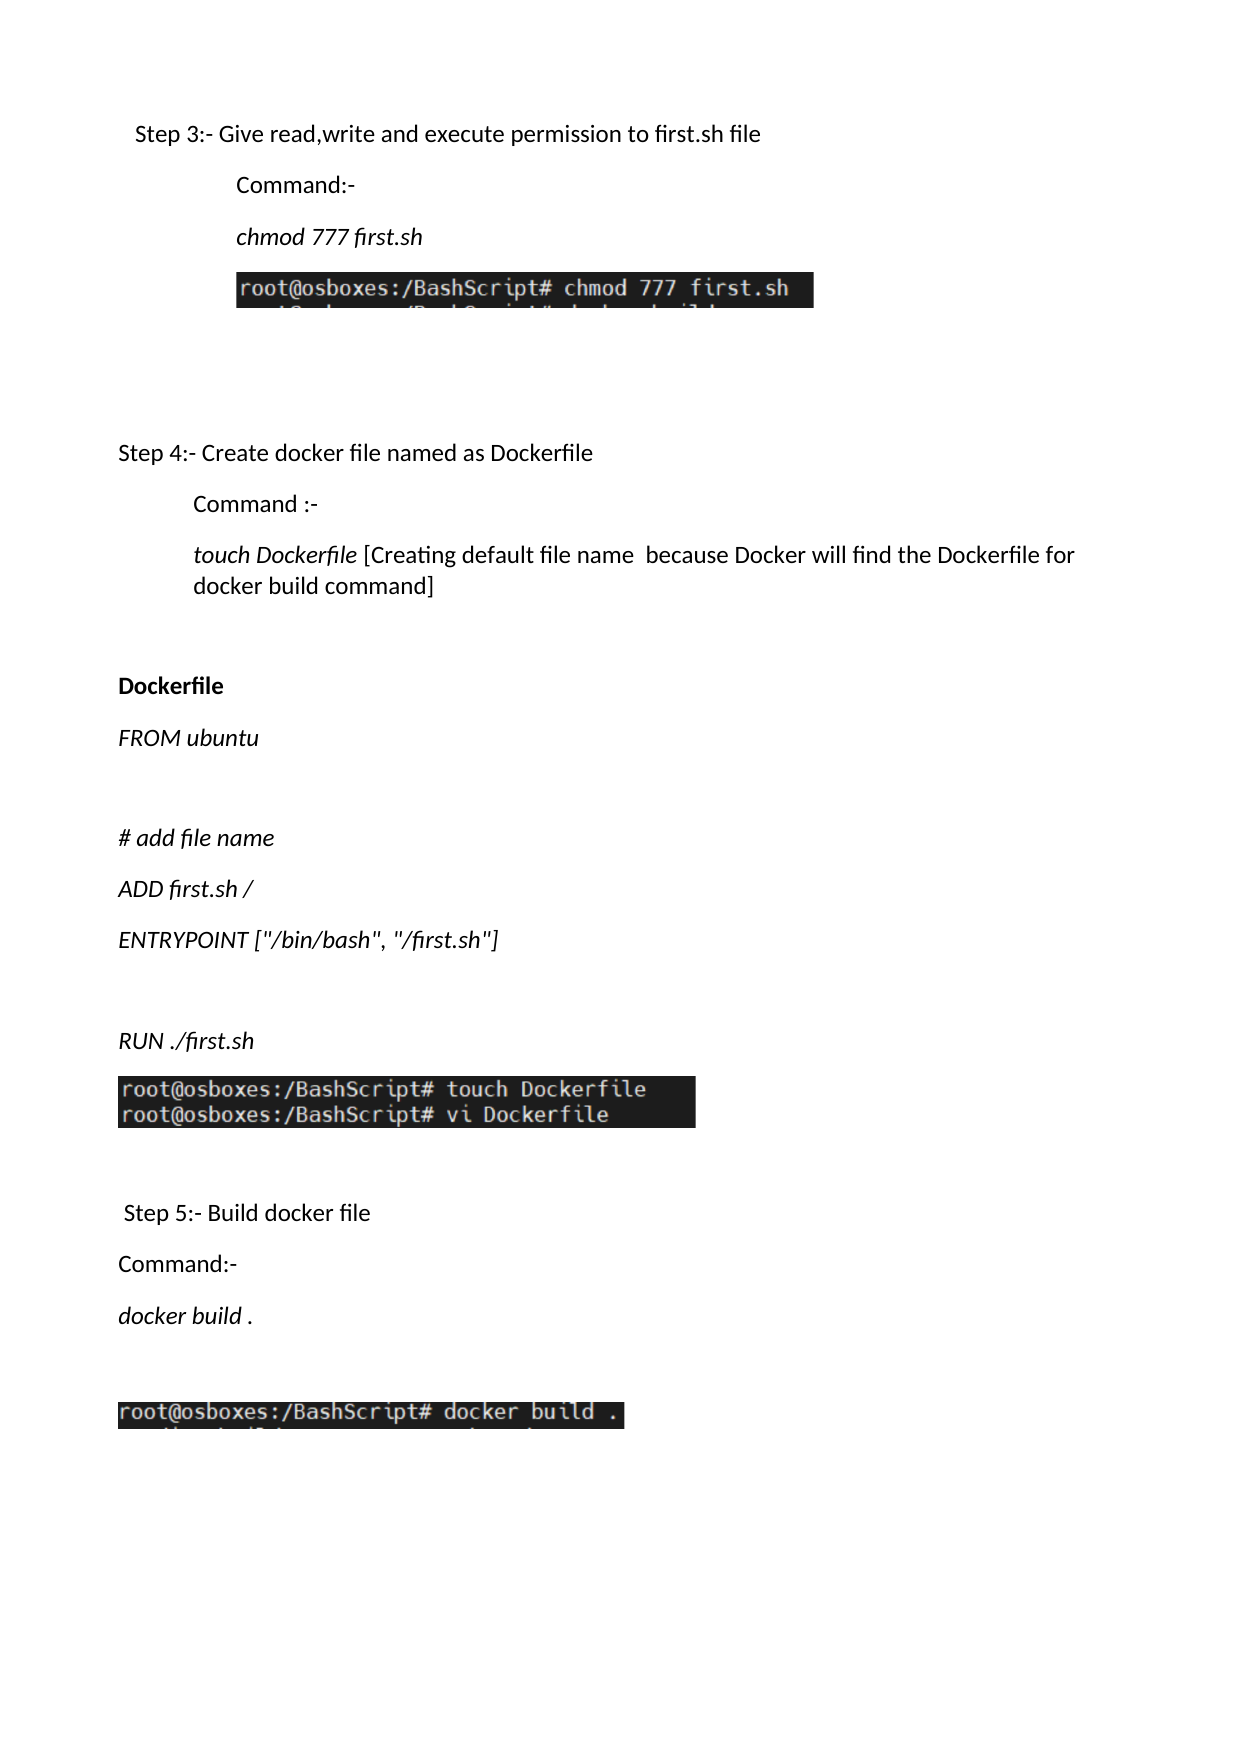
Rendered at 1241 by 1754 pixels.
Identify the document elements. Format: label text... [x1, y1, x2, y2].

text touch Dockerfile [Creating default file name because Docker will find the Dockerfile for docker build command] [193, 540, 1122, 601]
text ADD first.sh / [118, 873, 1122, 904]
text Command :- [193, 488, 1122, 519]
text Dockerfile [118, 670, 1122, 701]
text docker build . [118, 1300, 1122, 1330]
text Step 5:- Build docker file [118, 1197, 1122, 1228]
text RUN ./first.sh [118, 1025, 1122, 1055]
text # add file name [118, 822, 1122, 852]
text Step 3:- Give read,write and execute permission to first.sh file [118, 118, 1122, 149]
text chmod 777 first.sh [118, 221, 1122, 251]
text Command:- [118, 169, 1122, 200]
text Step 4:- Create docker file named as Dockerfile [118, 437, 1122, 467]
text FROM ubuntu [118, 722, 1122, 752]
text ENTRYPOINT ["/bin/bash", "/first.sh"] [118, 925, 1122, 955]
text Command:- [118, 1248, 1122, 1279]
